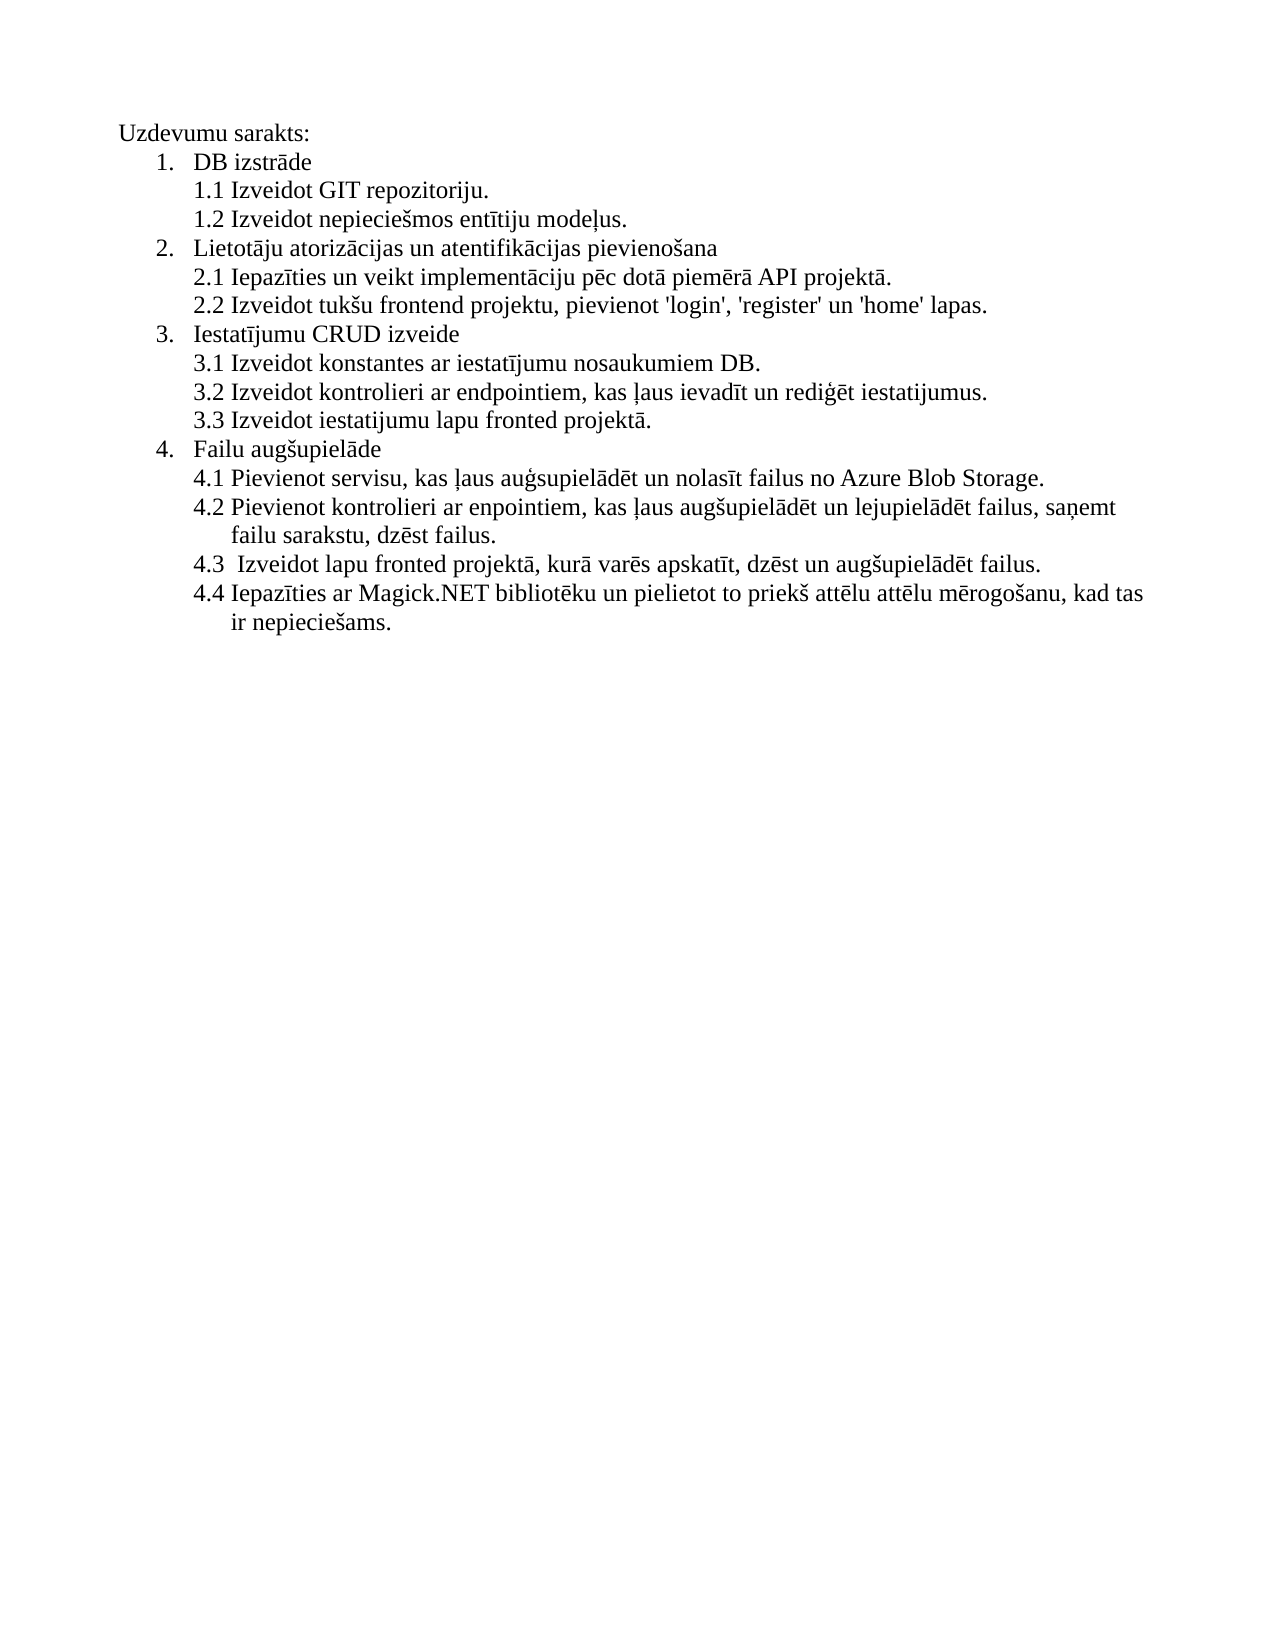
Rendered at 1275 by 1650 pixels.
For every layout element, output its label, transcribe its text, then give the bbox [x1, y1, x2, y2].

list Izveidot lapu fronted projektā, kurā varēs apskatīt, dzēst un augšupielādēt failus. [193, 549, 1157, 578]
list Izveidot konstantes ar iestatījumu nosaukumiem DB. [193, 348, 1157, 377]
list Izveidot kontrolieri ar endpointiem, kas ļaus ievadīt un rediģēt iestatijumus. [193, 377, 1157, 406]
list Failu augšupielāde [156, 434, 1157, 463]
list Izveidot tukšu frontend projektu, pievienot 'login', 'register' un 'home' lapas. [193, 291, 1157, 319]
list Iepazīties un veikt implementāciju pēc dotā piemērā API projektā. [193, 262, 1157, 291]
list DB izstrāde [156, 147, 1157, 176]
list Izveidot iestatijumu lapu fronted projektā. [193, 406, 1157, 434]
list Iestatījumu CRUD izveide [156, 319, 1157, 348]
list Izveidot nepieciešmos entītiju modeļus. [193, 204, 1157, 233]
list Lietotāju atorizācijas un atentifikācijas pievienošana [156, 233, 1157, 262]
list Iepazīties ar Magick.NET bibliotēku un pielietot to priekš attēlu attēlu mērogošanu, kad tas ir nepieciešams. [193, 578, 1157, 636]
list Pievienot servisu, kas ļaus auģsupielādēt un nolasīt failus no Azure Blob Storage. [193, 463, 1157, 492]
list Izveidot GIT repozitoriju. [193, 176, 1157, 204]
list Pievienot kontrolieri ar enpointiem, kas ļaus augšupielādēt un lejupielādēt failus, saņemt failu sarakstu, dzēst failus. [193, 492, 1157, 549]
text Uzdevumu sarakts: [118, 118, 1157, 147]
